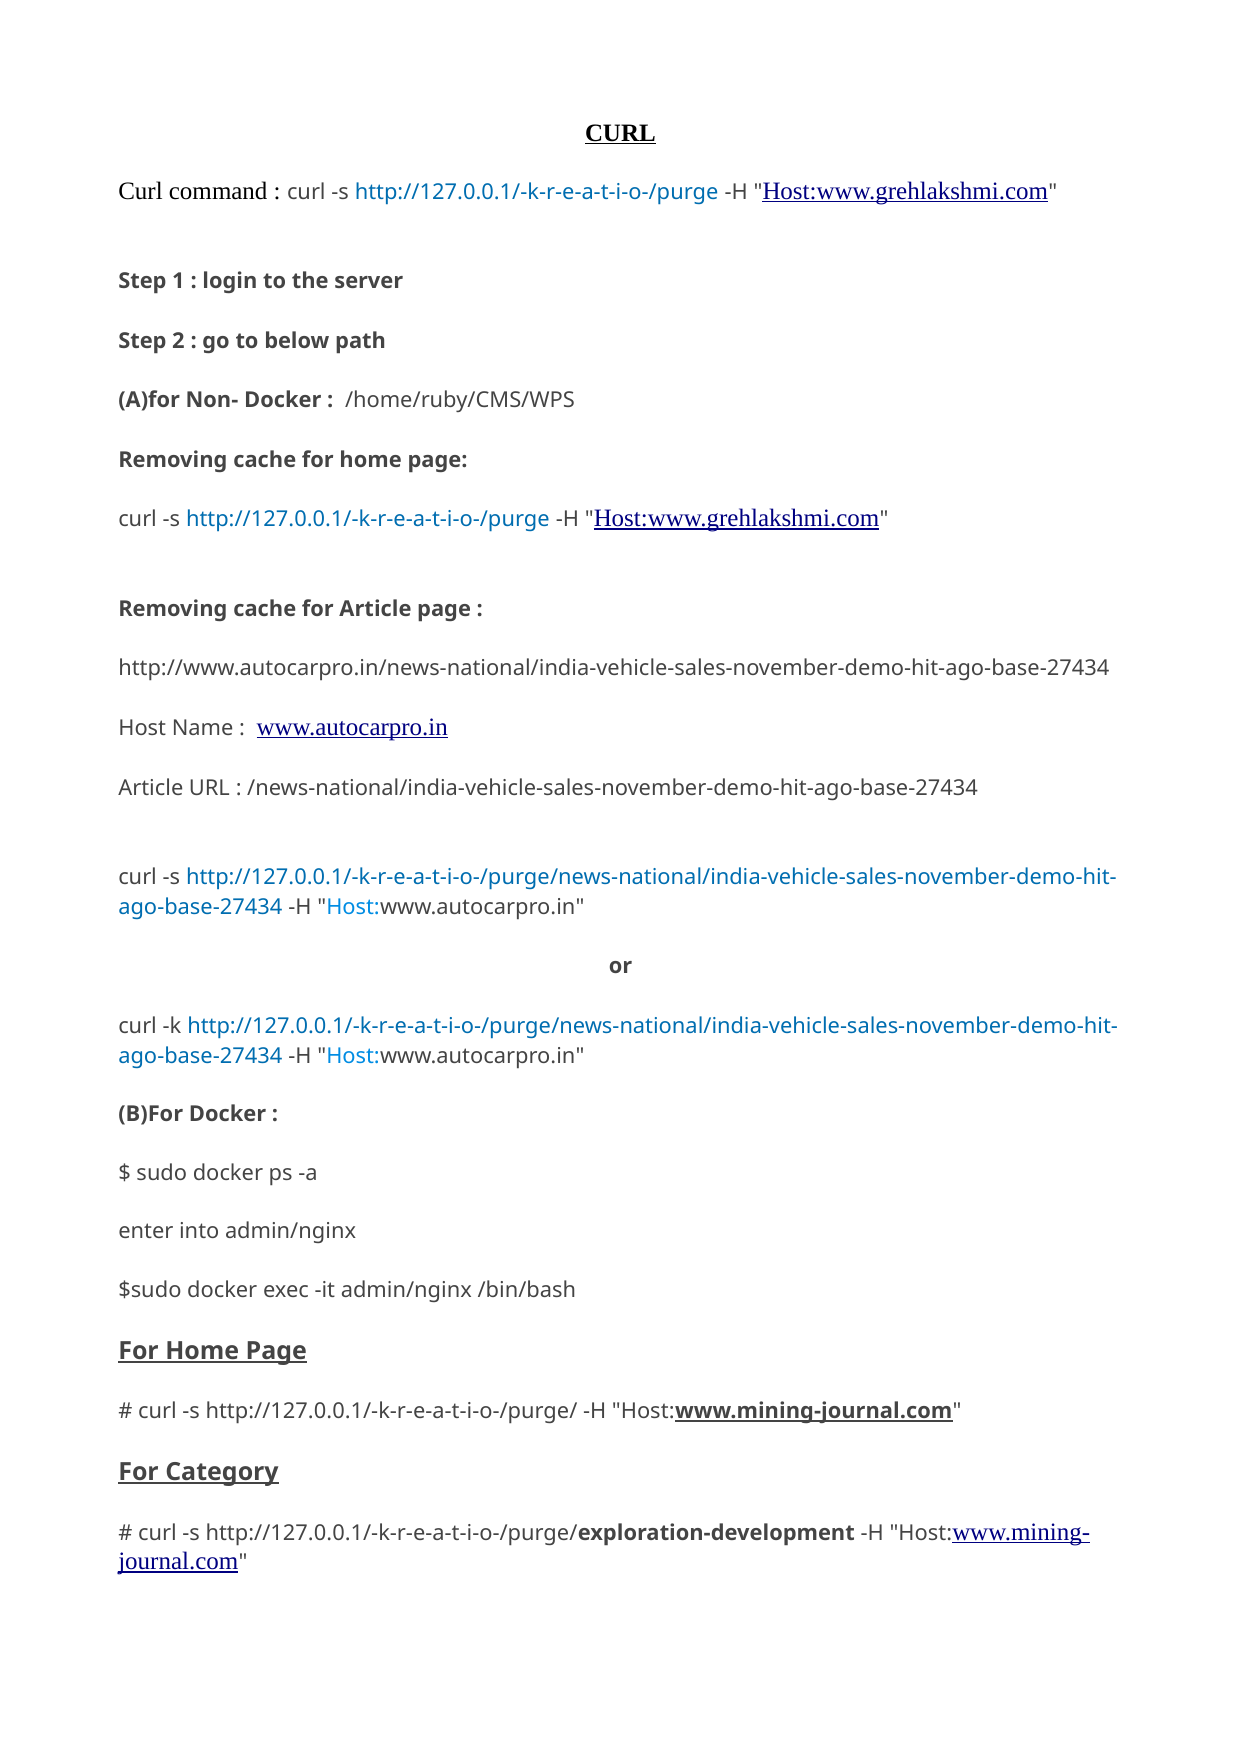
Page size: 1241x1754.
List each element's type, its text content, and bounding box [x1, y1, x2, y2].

text curl -s http://127.0.0.1/-k-r-e-a-t-i-o-/purge/news-national/india-vehicle-sales-november-demo-hit-ago-base-27434 -H "Host:www.autocarpro.in" [118, 861, 1122, 920]
text Removing cache for Article page : [118, 593, 1122, 622]
text # curl -s http://127.0.0.1/-k-r-e-a-t-i-o-/purge/exploration-development -H "Host:www.mining-journal.com" [118, 1516, 1122, 1576]
text For Category [118, 1454, 1122, 1488]
text curl -k http://127.0.0.1/-k-r-e-a-t-i-o-/purge/news-national/india-vehicle-sales-november-demo-hit-ago-base-27434 -H "Host:www.autocarpro.in" [118, 1010, 1122, 1069]
text Step 2 : go to below path [118, 324, 1122, 354]
text curl -s http://127.0.0.1/-k-r-e-a-t-i-o-/purge -H "Host:www.grehlakshmi.com" [118, 503, 1122, 533]
text # curl -s http://127.0.0.1/-k-r-e-a-t-i-o-/purge/ -H "Host:www.mining-journal.com" [118, 1395, 1122, 1425]
text For Home Page [118, 1332, 1122, 1366]
text http://www.autocarpro.in/news-national/india-vehicle-sales-november-demo-hit-ago-base-27434 [118, 652, 1122, 682]
text CURL [118, 118, 1122, 147]
text Article URL : /news-national/india-vehicle-sales-november-demo-hit-ago-base-27434 [118, 771, 1122, 801]
text enter into admin/nginx [118, 1215, 1122, 1245]
text Removing cache for home page: [118, 444, 1122, 473]
text or [118, 950, 1122, 980]
text Step 1 : login to the server [118, 265, 1122, 295]
text Host Name : www.autocarpro.in [118, 712, 1122, 742]
text (A)for Non- Docker : /home/ruby/CMS/WPS [118, 384, 1122, 414]
text $sudo docker exec -it admin/nginx /bin/bash [118, 1274, 1122, 1303]
text (B)For Docker : [118, 1098, 1122, 1128]
text $ sudo docker ps -a [118, 1157, 1122, 1186]
text Curl command : curl -s http://127.0.0.1/-k-r-e-a-t-i-o-/purge -H "Host:www.grehlakshmi.com" [118, 176, 1122, 205]
